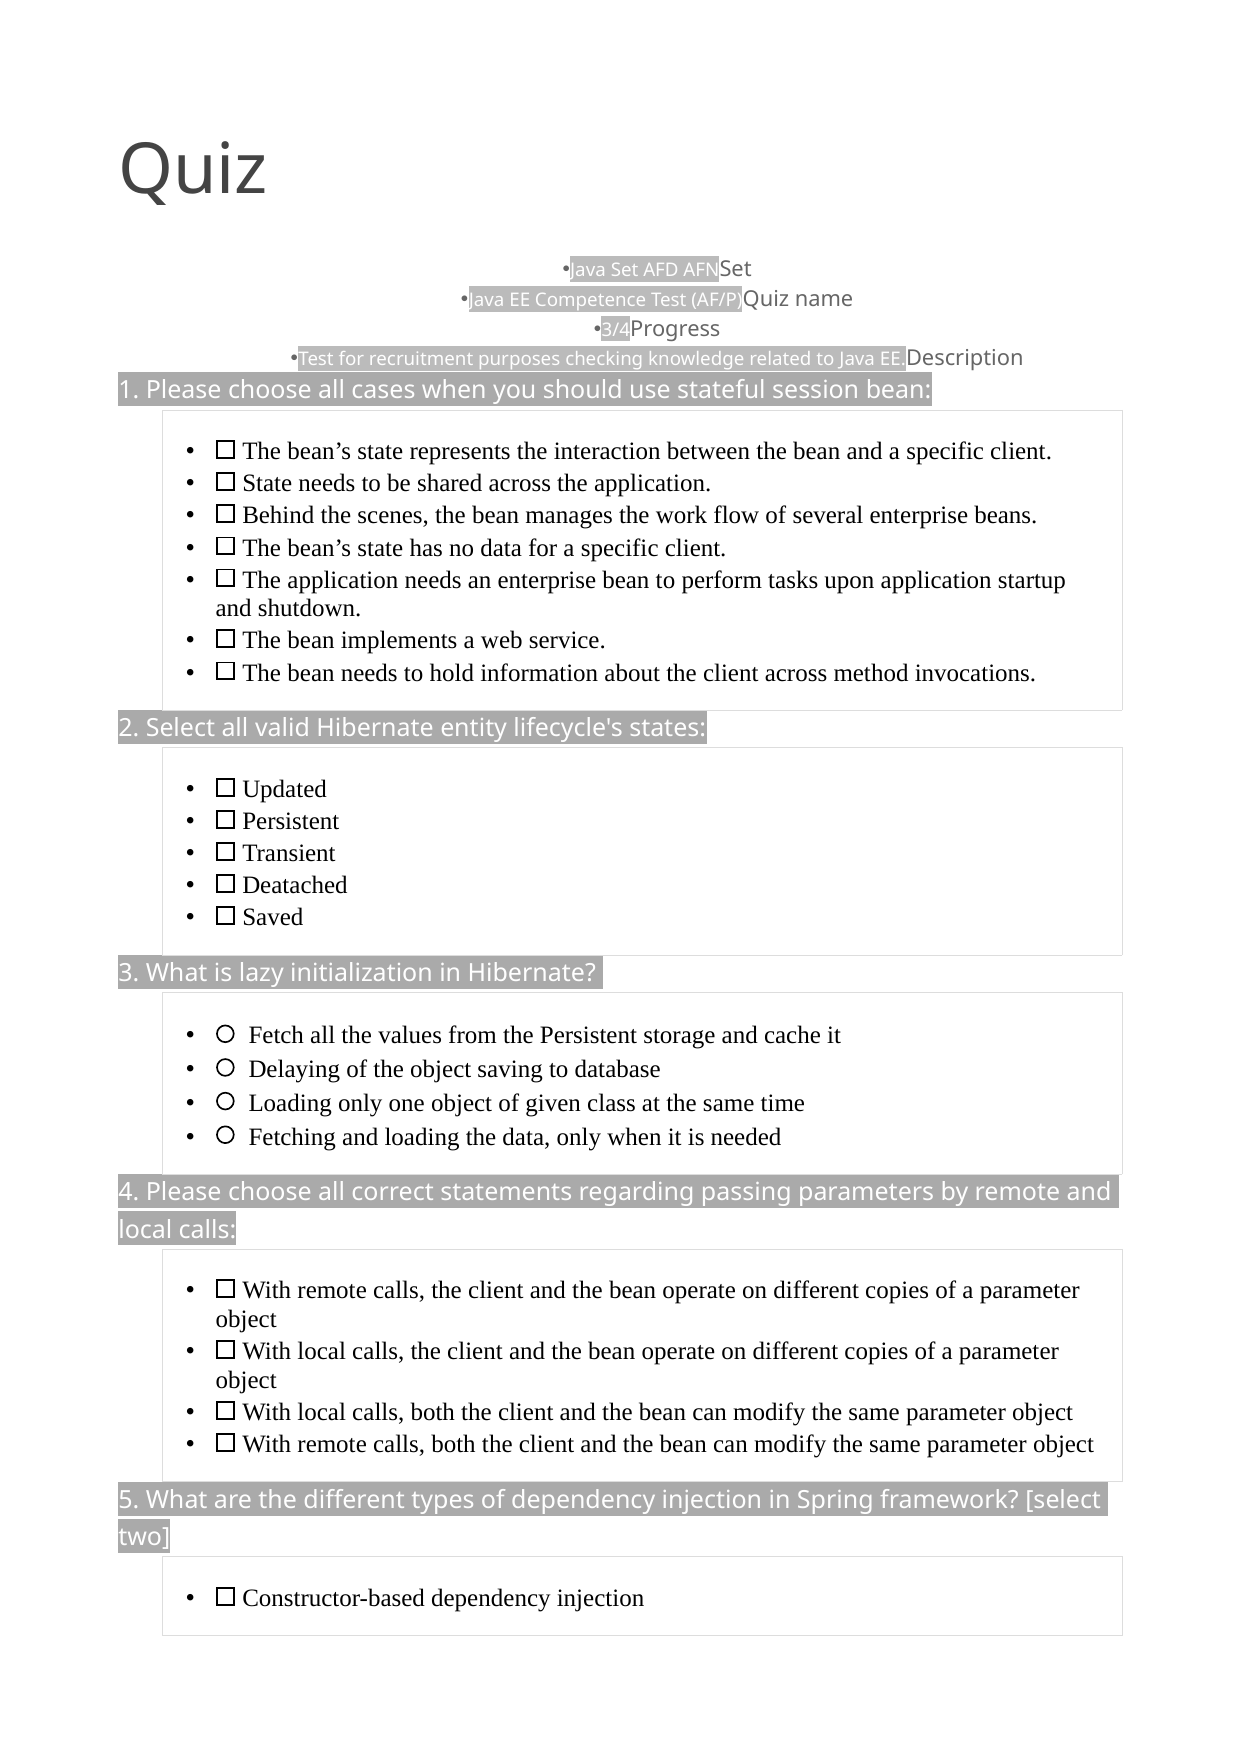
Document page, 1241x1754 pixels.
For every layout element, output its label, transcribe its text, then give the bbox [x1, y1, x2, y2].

list Updated [163, 748, 1122, 779]
subtitle 4. Please choose all correct statements regarding passing parameters by remote and local calls: [118, 1174, 1122, 1245]
list The bean needs to hold information about the client across method invocations. [163, 631, 1122, 710]
list State needs to be shared across the application. [163, 442, 1122, 474]
list Delaying of the object saving to database [163, 1026, 1122, 1059]
list With remote calls, both the client and the bean can modify the same parameter object [163, 1402, 1122, 1481]
list The bean implements a web service. [163, 599, 1122, 631]
subtitle 3. What is lazy initialization in Hibernate? [118, 955, 1122, 989]
subtitle Quiz [118, 118, 1122, 214]
list With remote calls, the client and the bean operate on different copies of a parameter object [163, 1250, 1122, 1309]
list The application needs an enterprise bean to perform tasks upon application startup and shutdown. [163, 538, 1122, 599]
list Constructor-based dependency injection [163, 1557, 1122, 1635]
list Fetching and loading the data, only when it is needed [163, 1093, 1122, 1174]
list With local calls, both the client and the bean can modify the same parameter object [163, 1370, 1122, 1402]
list The bean’s state represents the interaction between the bean and a specific client. [163, 411, 1122, 442]
list 3/4Progress [118, 312, 1122, 342]
list Saved [163, 876, 1122, 955]
list Behind the scenes, the bean manages the work flow of several enterprise beans. [163, 474, 1122, 506]
subtitle 5. What are the different types of dependency injection in Spring framework? [select two] [118, 1482, 1122, 1553]
list Fetch all the values from the Persistent storage and cache it [163, 993, 1122, 1026]
subtitle 1. Please choose all cases when you should use stateful session bean: [118, 372, 1122, 406]
subtitle 2. Select all valid Hibernate entity lifecycle's states: [118, 710, 1122, 744]
list Transient [163, 811, 1122, 843]
list Loading only one object of given class at the same time [163, 1059, 1122, 1093]
list Persistent [163, 779, 1122, 811]
list Deatached [163, 843, 1122, 876]
list Java EE Competence Test (AF/P)Quiz name [118, 283, 1122, 312]
list Java Set AFD AFNSet [118, 253, 1122, 283]
list With local calls, the client and the bean operate on different copies of a parameter object [163, 1309, 1122, 1370]
list Test for recruitment purposes checking knowledge related to Java EE.Description [118, 342, 1122, 372]
list The bean’s state has no data for a specific client. [163, 506, 1122, 538]
